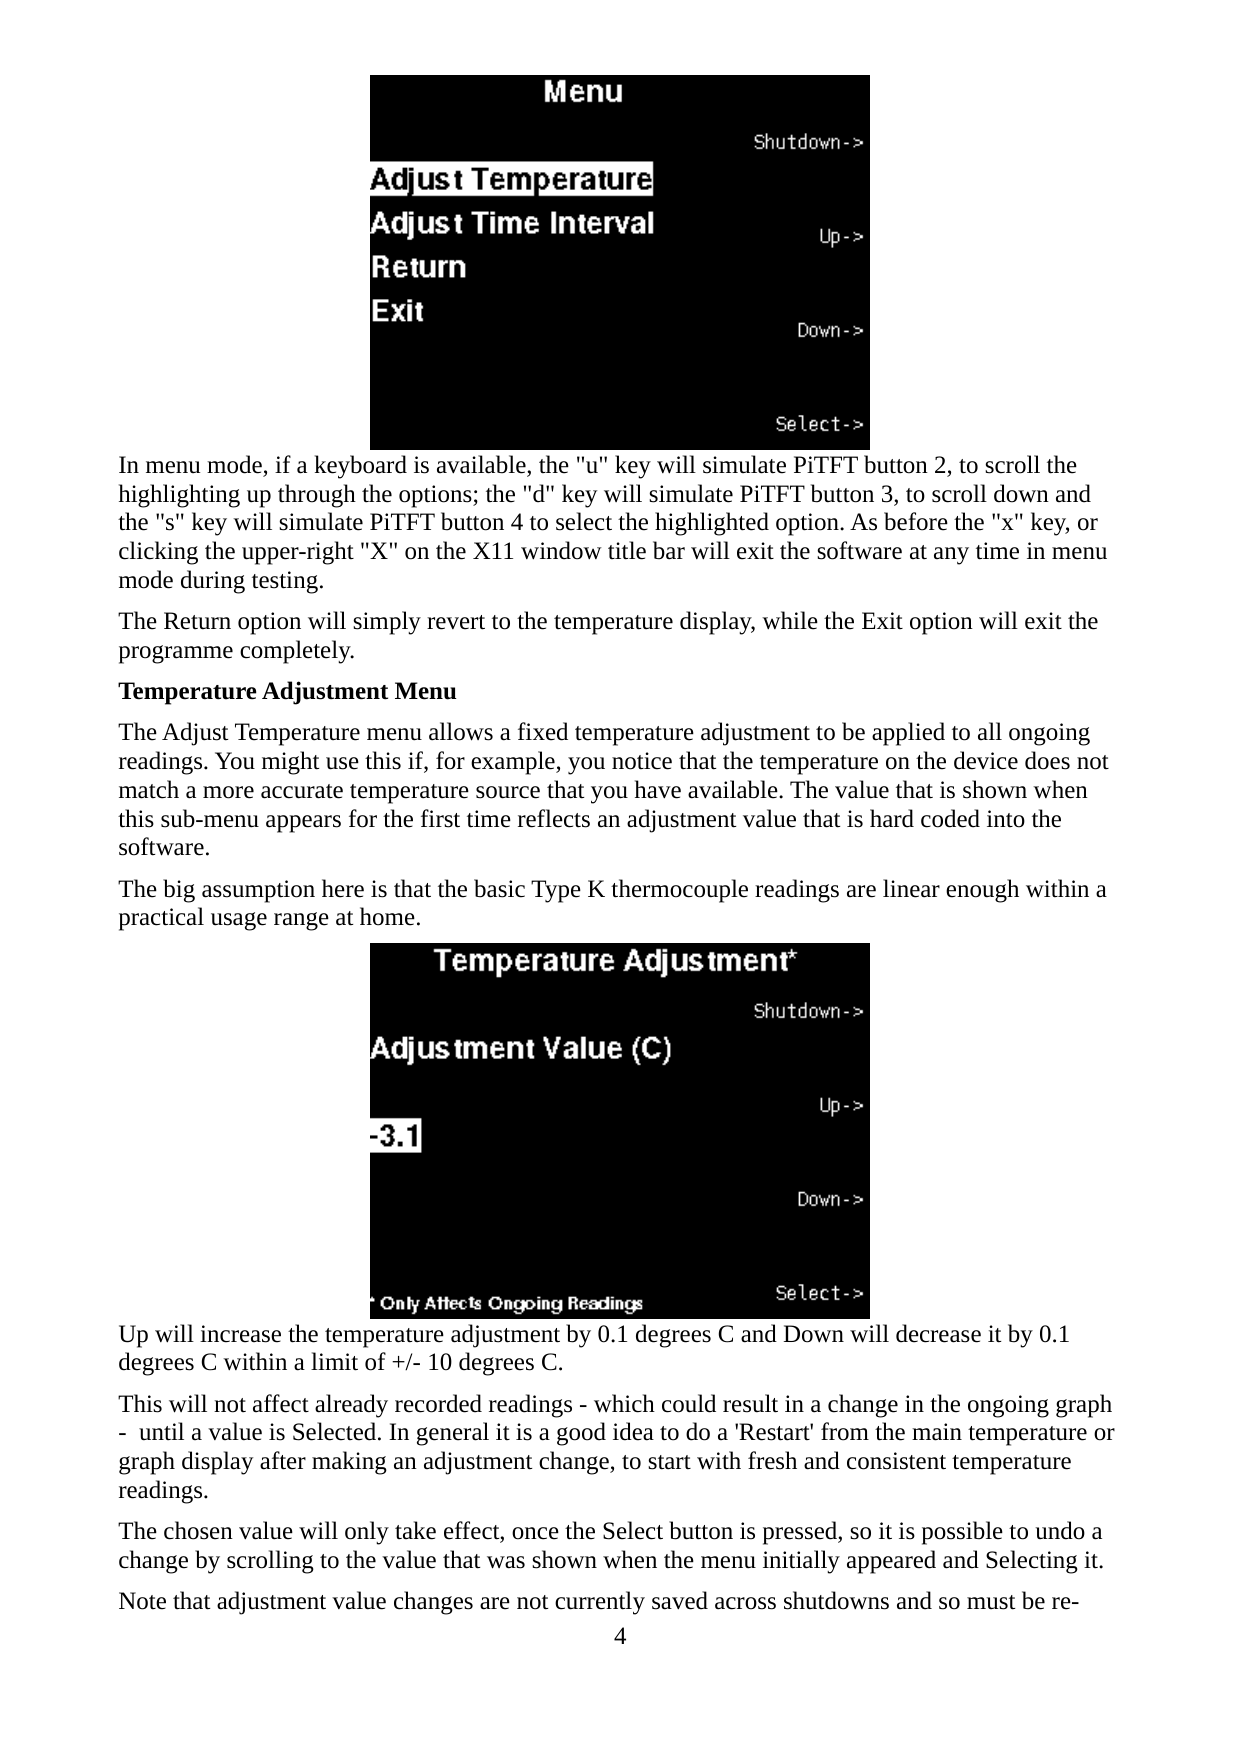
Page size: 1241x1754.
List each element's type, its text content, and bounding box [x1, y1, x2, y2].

text The Adjust Temperature menu allows a fixed temperature adjustment to be applied to all ongoing readings. You might use this if, for example, you notice that the temperature on the device does not match a more accurate temperature source that you have available. The value that is shown when this sub-menu appears for the first time reflects an adjustment value that is hard coded into the software. [118, 717, 1122, 861]
text The big assumption here is that the basic Type K thermocouple readings are linear enough within a practical usage range at home. [118, 874, 1122, 931]
text In menu mode, if a keyboard is available, the "u" key will simulate PiTFT button 2, to scroll the highlighting up through the options; the "d" key will simulate PiTFT button 3, to scroll down and the "s" key will simulate PiTFT button 4 to select the highlighted option. As before the "x" key, or clicking the upper-right "X" on the X11 window title bar will exit the software at any time in menu mode during testing. [118, 75, 1122, 594]
text Note that adjustment value changes are not currently saved across shutdowns and so must be re- [118, 1586, 1122, 1615]
text The chosen value will only take effect, once the Select button is pressed, so it is possible to undo a change by scrolling to the value that was shown when the menu initially appeared and Selecting it. [118, 1516, 1122, 1574]
text This will not affect already recorded readings - which could result in a change in the ongoing graph - until a value is Selected. In general it is a good idea to do a 'Restart' from the main temperature or graph display after making an adjustment change, to start with fresh and consistent temperature readings. [118, 1389, 1122, 1504]
text The Return option will simply revert to the temperature display, while the Exit option will exit the programme completely. [118, 606, 1122, 664]
text Temperature Adjustment Menu [118, 676, 1122, 705]
text Up will increase the temperature adjustment by 0.1 degrees C and Down will decrease it by 0.1 degrees C within a limit of +/- 10 degrees C. [118, 944, 1122, 1376]
